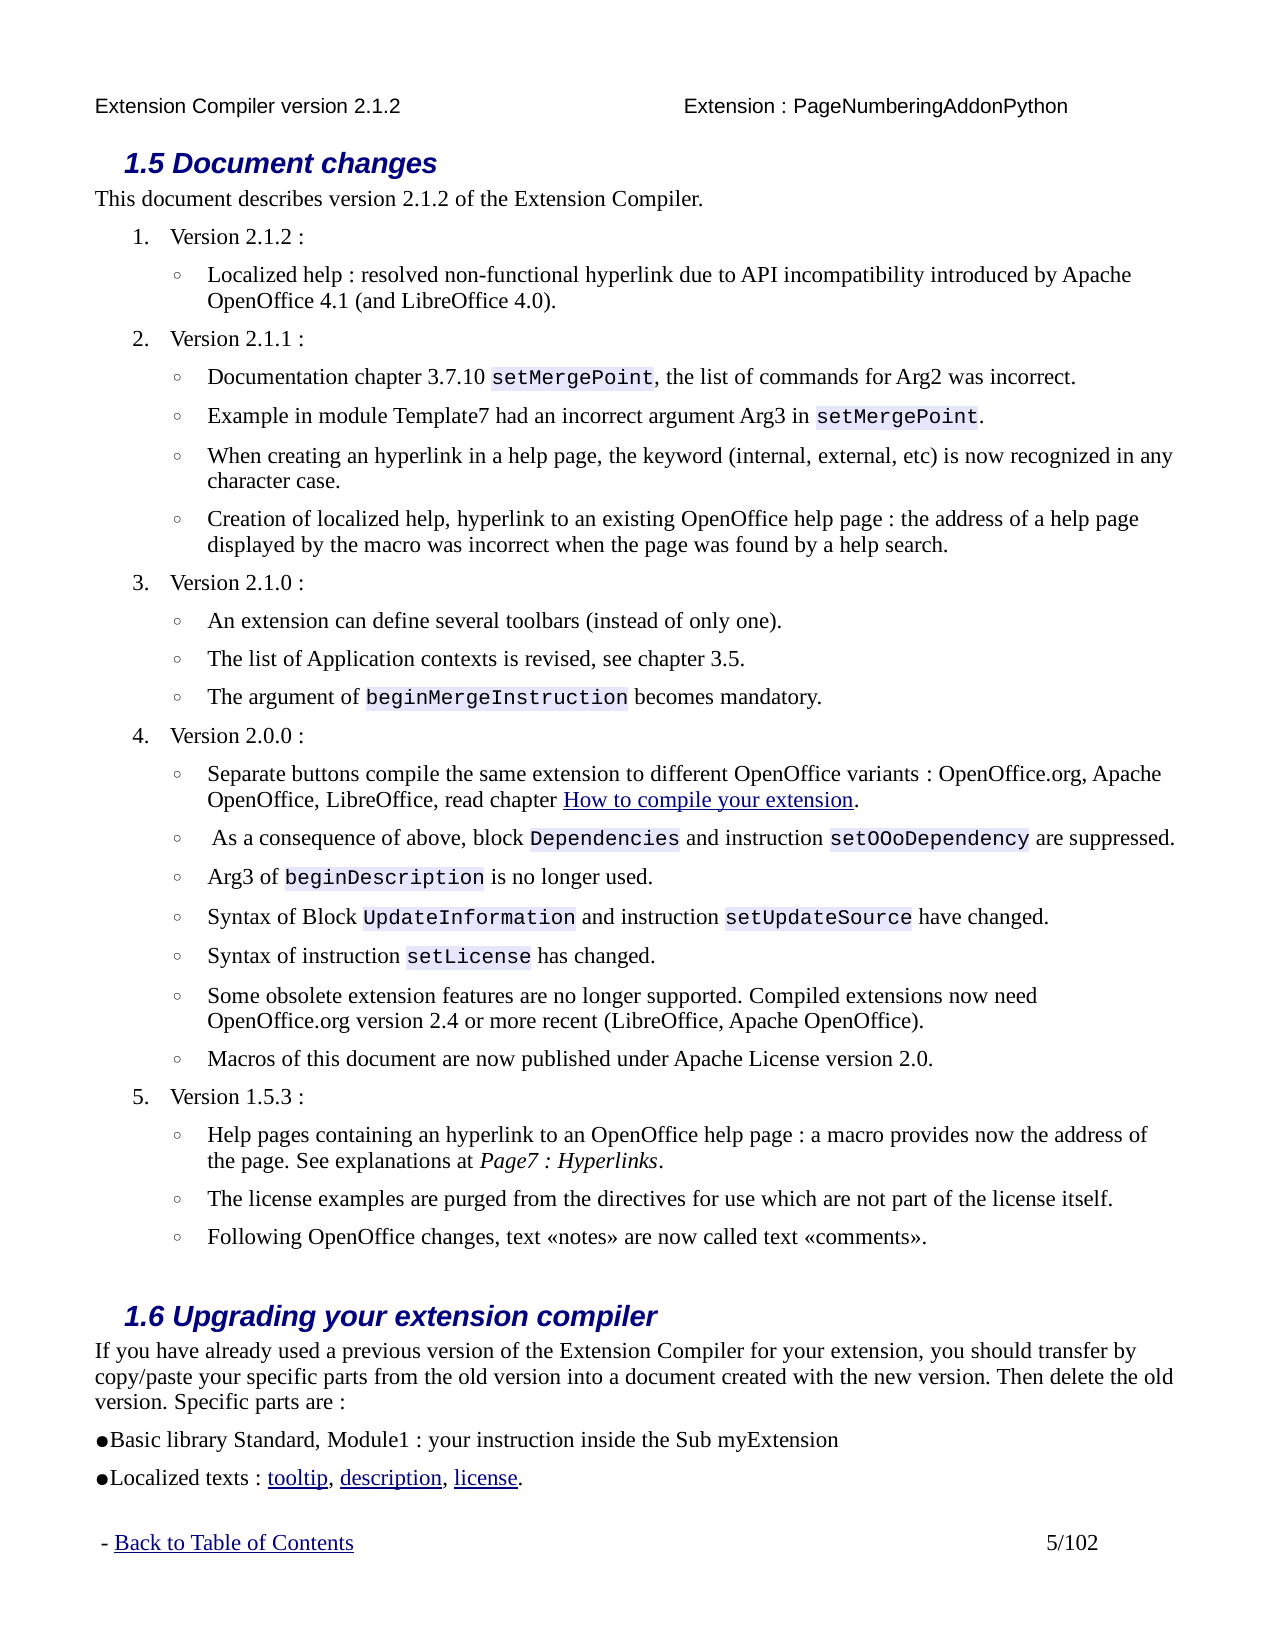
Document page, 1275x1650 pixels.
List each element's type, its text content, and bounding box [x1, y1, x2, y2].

list When creating an hyperlink in a help page, the keyword (internal, external, etc) is now recognized in any character case. [169, 442, 1181, 493]
list Arg3 of beginDescription is no longer used. [169, 864, 1181, 891]
list Localized help : resolved non-functional hyperlink due to API incompatibility introduced by Apache OpenOffice 4.1 (and LibreOffice 4.0). [169, 262, 1181, 313]
text This document describes version 2.1.2 of the Extension Compiler. [94, 186, 1181, 211]
list Basic library Standard, Module1 : your instruction inside the Sub myExtension [94, 1427, 1181, 1453]
subtitle Document changes [124, 147, 1181, 180]
list Version 2.1.1 : [132, 326, 1181, 351]
list Syntax of instruction setLicense has changed. [169, 943, 1181, 970]
list An extension can define several toolbars (instead of only one). [169, 608, 1181, 633]
list The license examples are purged from the directives for use which are not part of the license itself. [169, 1186, 1181, 1211]
list Following OpenOffice changes, text «notes» are now called text «comments». [169, 1224, 1181, 1249]
list Version 2.1.0 : [132, 569, 1181, 595]
list Documentation chapter 3.7.10 setMergePoint, the list of commands for Arg2 was incorrect. [169, 363, 1181, 391]
list As a consequence of above, block Dependencies and instruction setOOoDependency are suppressed. [169, 825, 1181, 852]
list Version 2.1.2 : [132, 224, 1181, 249]
list Version 2.0.0 : [132, 723, 1181, 749]
list Some obsolete extension features are no longer supported. Compiled extensions now need OpenOffice.org version 2.4 or more recent (LibreOffice, Apache OpenOffice). [169, 983, 1181, 1034]
list The list of Application contexts is revised, see chapter 3.5. [169, 646, 1181, 671]
subtitle Upgrading your extension compiler [124, 1300, 1181, 1332]
list Version 1.5.3 : [132, 1084, 1181, 1110]
list Macros of this document are now published under Apache License version 2.0. [169, 1046, 1181, 1072]
list Syntax of Block UpdateInformation and instruction setUpdateSource have changed. [169, 904, 1181, 931]
list The argument of beginMergeInstruction becomes mandatory. [169, 684, 1181, 711]
text If you have already used a previous version of the Extension Compiler for your extension, you should transfer by copy/paste your specific parts from the old version into a document created with the new version. Then delete the old version. Specific parts are : [94, 1338, 1181, 1415]
list Creation of localized help, hyperlink to an existing OpenOffice help page : the address of a help page displayed by the macro was incorrect when the page was found by a help search. [169, 506, 1181, 557]
list Separate buttons compile the same extension to different OpenOffice variants : OpenOffice.org, Apache OpenOffice, LibreOffice, read chapter How to compile your extension. [169, 761, 1181, 812]
list Localized texts : tooltip, description, license. [94, 1465, 1181, 1491]
list Help pages containing an hyperlink to an OpenOffice help page : a macro provides now the address of the page. See explanations at Page7 : Hyperlinks. [169, 1122, 1181, 1173]
list Example in module Template7 had an incorrect argument Arg3 in setMergePoint. [169, 403, 1181, 430]
